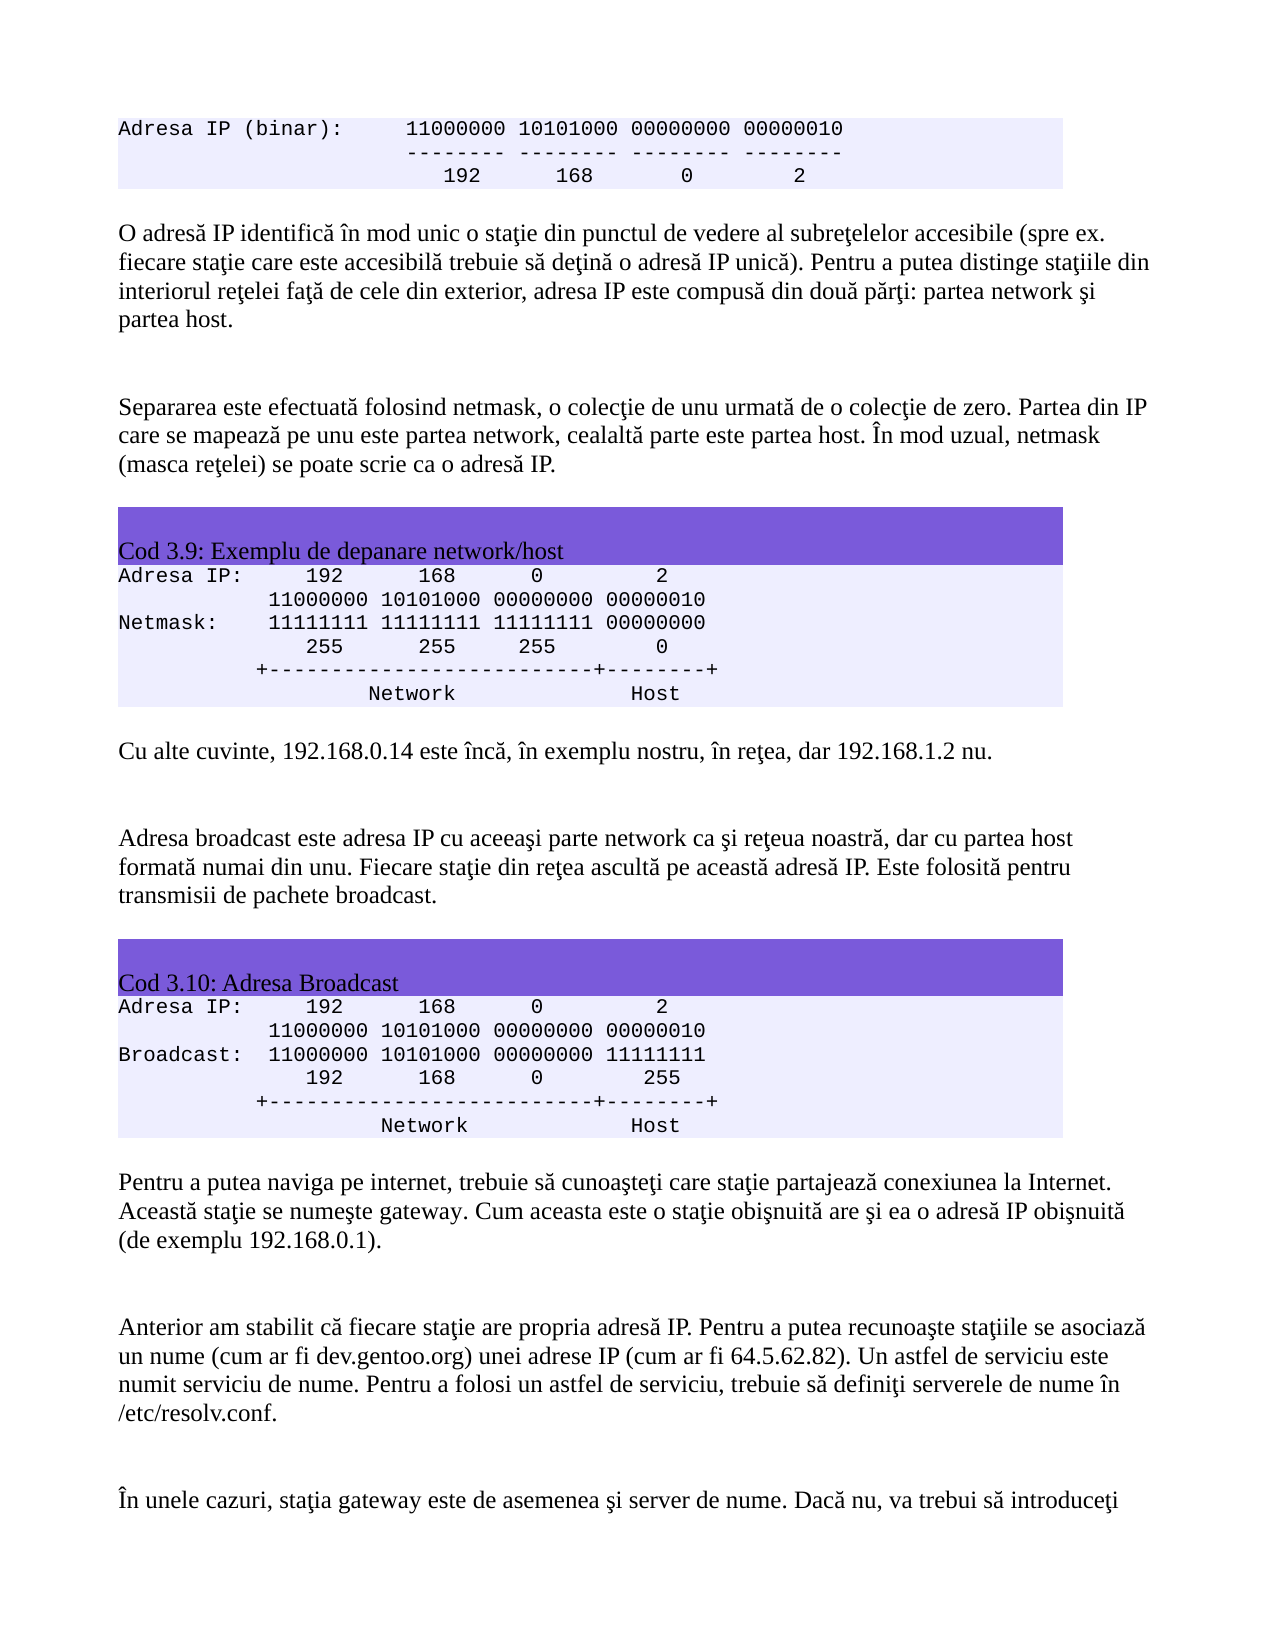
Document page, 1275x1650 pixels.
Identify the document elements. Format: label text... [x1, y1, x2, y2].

text Adresa broadcast este adresa IP cu aceeaşi parte network ca şi reţeua noastră, dar cu partea host formată numai din unu. Fiecare staţie din reţea ascultă pe această adresă IP. Este folosită pentru transmisii de pachete broadcast. [118, 823, 1157, 909]
text Pentru a putea naviga pe internet, trebuie să cunoaşteţi care staţie partajează conexiunea la Internet. Această staţie se numeşte gateway. Cum aceasta este o staţie obişnuită are şi ea o adresă IP obişnuită (de exemplu 192.168.0.1). [118, 1167, 1157, 1254]
text Cu alte cuvinte, 192.168.0.14 este încă, în exemplu nostru, în reţea, dar 192.168.1.2 nu. [118, 736, 1157, 765]
table_cell Adresa IP (binar): 11000000 10101000 00000000 00000010 -------- -------- -------- -------- 192 168 0 2 [118, 118, 1063, 189]
table_cell Adresa IP: 192 168 0 2 11000000 10101000 00000000 00000010 Netmask: 11111111 11111111 11111111 00000000 255 255 255 0 +--------------------------+--------+ Network Host [118, 565, 1063, 707]
table_header Cod 3.9: Exemplu de depanare network/host [118, 507, 1063, 565]
table_cell Adresa IP: 192 168 0 2 11000000 10101000 00000000 00000010 Broadcast: 11000000 10101000 00000000 11111111 192 168 0 255 +--------------------------+--------+ Network Host [118, 996, 1063, 1138]
text O adresă IP identifică în mod unic o staţie din punctul de vedere al subreţelelor accesibile (spre ex. fiecare staţie care este accesibilă trebuie să deţină o adresă IP unică). Pentru a putea distinge staţiile din interiorul reţelei faţă de cele din exterior, adresa IP este compusă din două părţi: partea network şi partea host. [118, 218, 1157, 333]
table_header Cod 3.10: Adresa Broadcast [118, 939, 1063, 996]
text Separarea este efectuată folosind netmask, o colecţie de unu urmată de o colecţie de zero. Partea din IP care se mapează pe unu este partea network, cealaltă parte este partea host. În mod uzual, netmask (masca reţelei) se poate scrie ca o adresă IP. [118, 392, 1157, 478]
text În unele cazuri, staţia gateway este de asemenea şi server de nume. Dacă nu, va trebui să introduceţi [118, 1485, 1157, 1514]
text Anterior am stabilit că fiecare staţie are propria adresă IP. Pentru a putea recunoaşte staţiile se asociază un nume (cum ar fi dev.gentoo.org) unei adrese IP (cum ar fi 64.5.62.82). Un astfel de serviciu este numit serviciu de nume. Pentru a folosi un astfel de serviciu, trebuie să definiţi serverele de nume în /etc/resolv.conf. [118, 1312, 1157, 1427]
